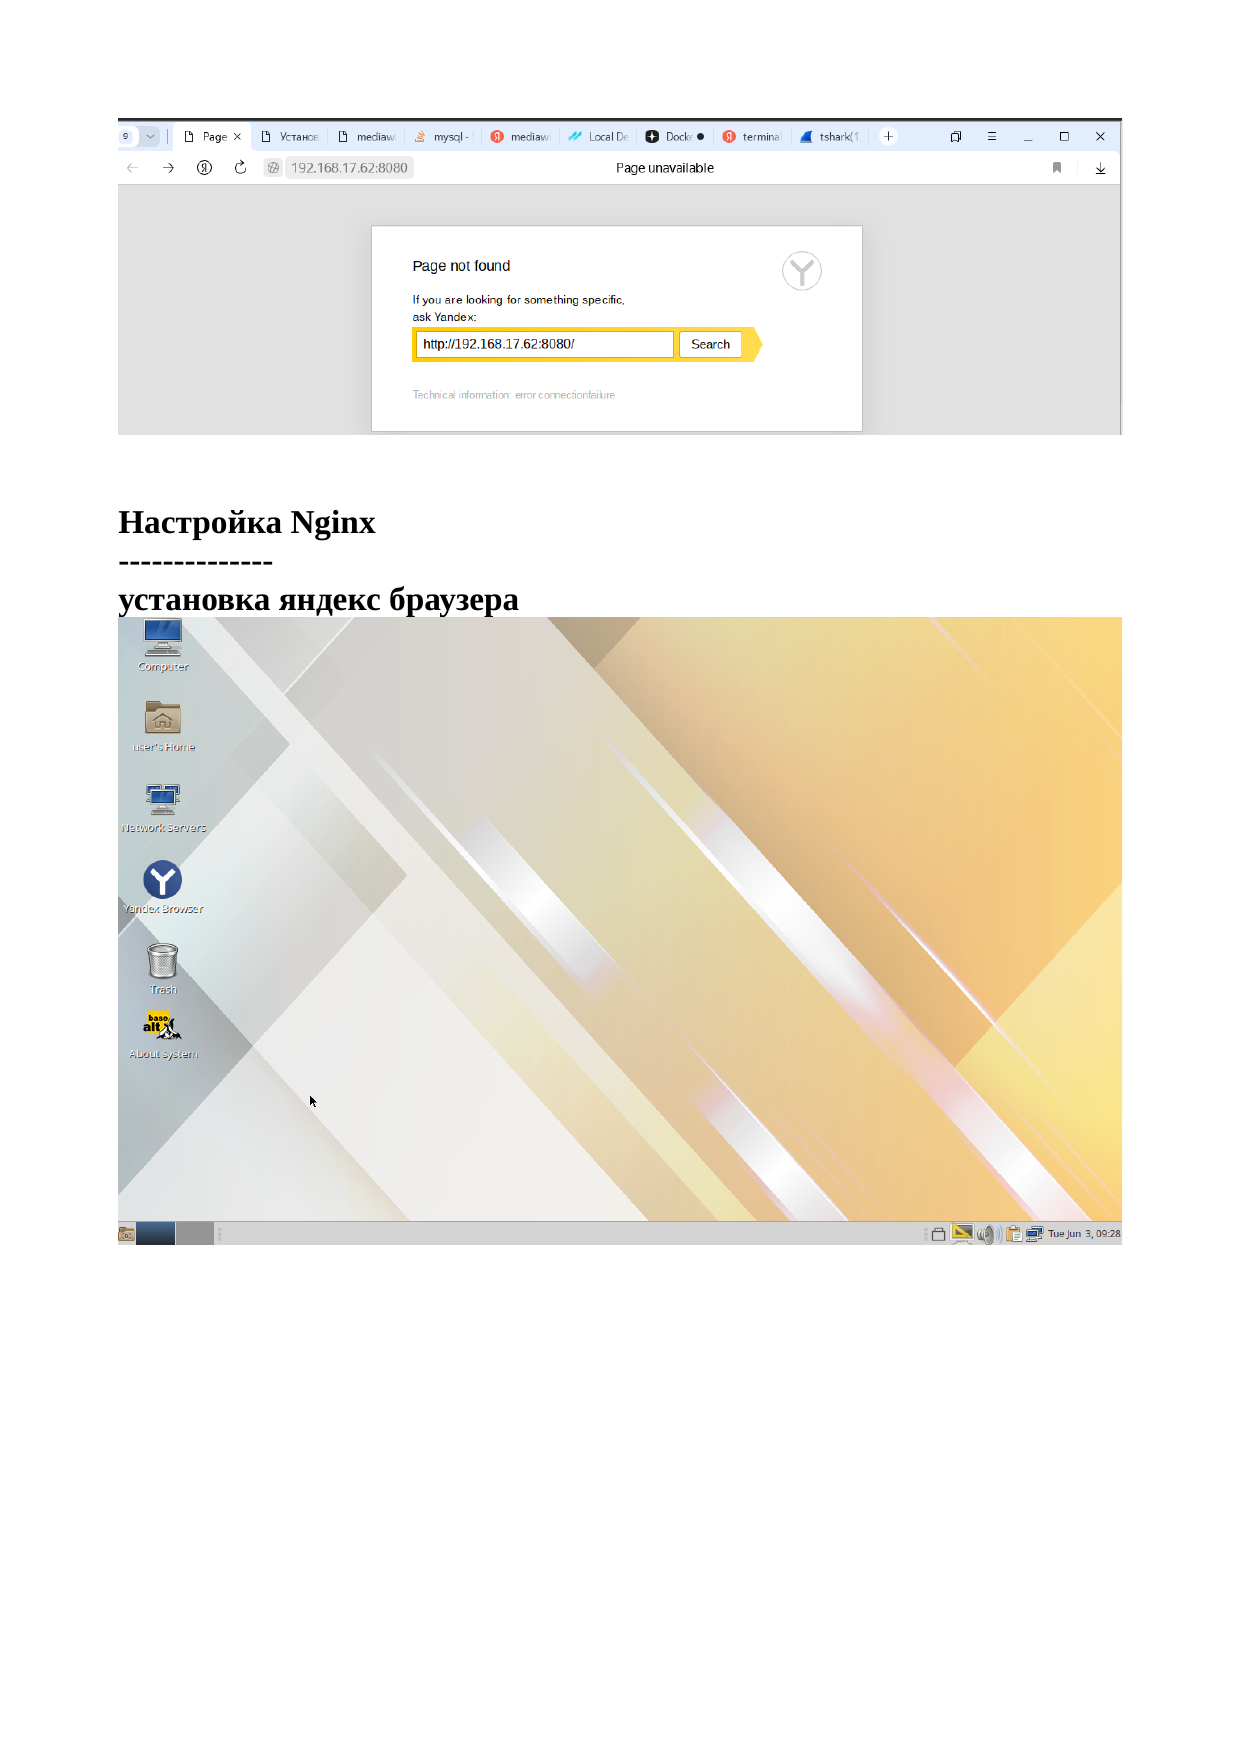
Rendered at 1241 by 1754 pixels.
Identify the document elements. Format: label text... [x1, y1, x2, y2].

text Настройка Nginx [118, 502, 1122, 540]
text -------------- [118, 540, 1122, 579]
text установка яндекс браузера [118, 579, 1122, 617]
